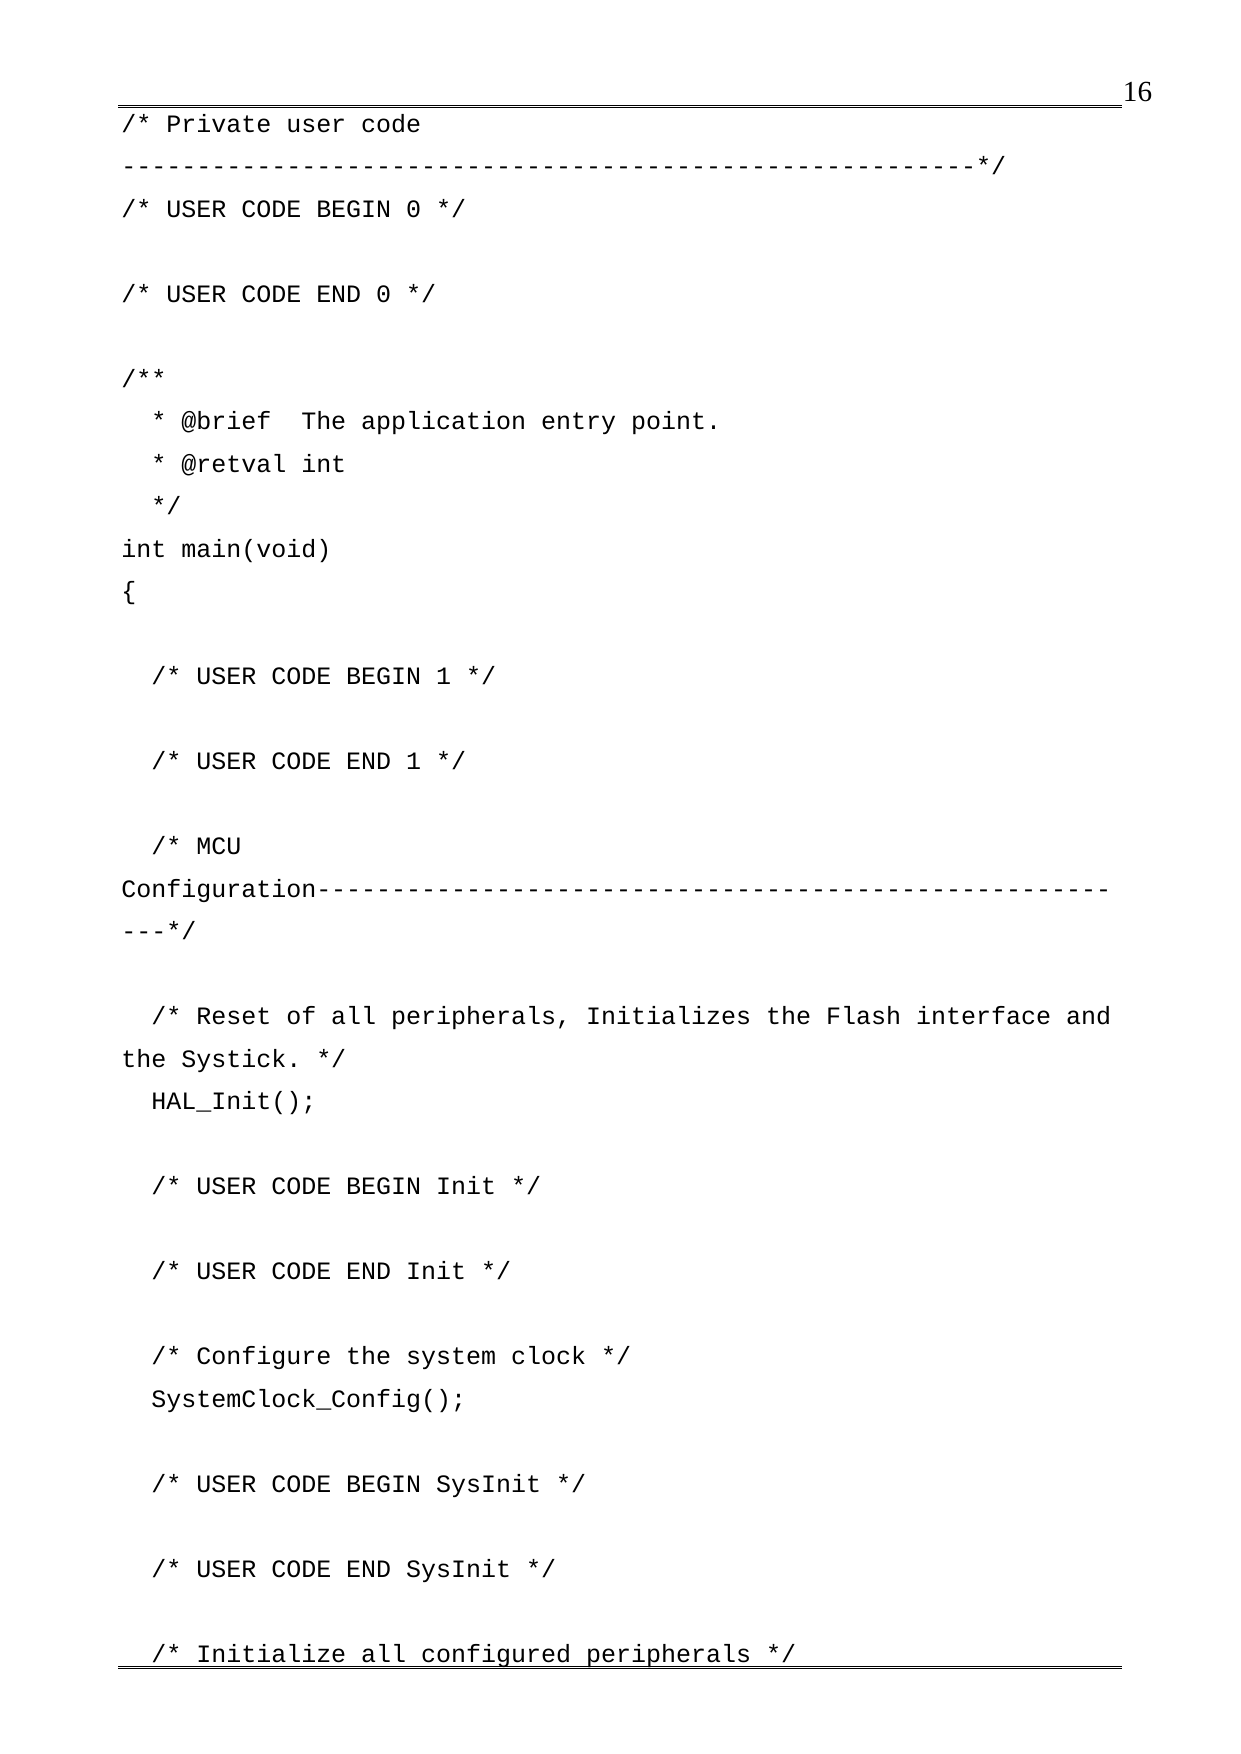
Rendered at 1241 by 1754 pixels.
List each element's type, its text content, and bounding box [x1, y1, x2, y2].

text */ [118, 488, 1122, 522]
text /* USER CODE BEGIN 0 */ [118, 190, 1122, 224]
text * @brief The application entry point. [118, 403, 1122, 437]
text /* USER CODE END 1 */ [118, 743, 1122, 777]
text /* USER CODE BEGIN 1 */ [118, 658, 1122, 692]
text /** [118, 360, 1122, 394]
text { [118, 573, 1122, 607]
text /* Reset of all peripherals, Initializes the Flash interface and the Systick. */ [118, 998, 1122, 1074]
text int main(void) [118, 530, 1122, 564]
text /* Initialize all configured peripherals */ [118, 1635, 1122, 1666]
text SystemClock_Config(); [118, 1380, 1122, 1414]
text /* USER CODE END 0 */ [118, 275, 1122, 309]
text /* USER CODE BEGIN Init */ [118, 1168, 1122, 1202]
text HAL_Init(); [118, 1083, 1122, 1117]
text /* USER CODE BEGIN SysInit */ [118, 1465, 1122, 1499]
text /* USER CODE END Init */ [118, 1253, 1122, 1287]
text /* Private user code ---------------------------------------------------------*/ [118, 108, 1122, 182]
text * @retval int [118, 445, 1122, 479]
text /* Configure the system clock */ [118, 1338, 1122, 1372]
text /* USER CODE END SysInit */ [118, 1550, 1122, 1584]
text /* MCU Configuration--------------------------------------------------------*/ [118, 828, 1122, 947]
